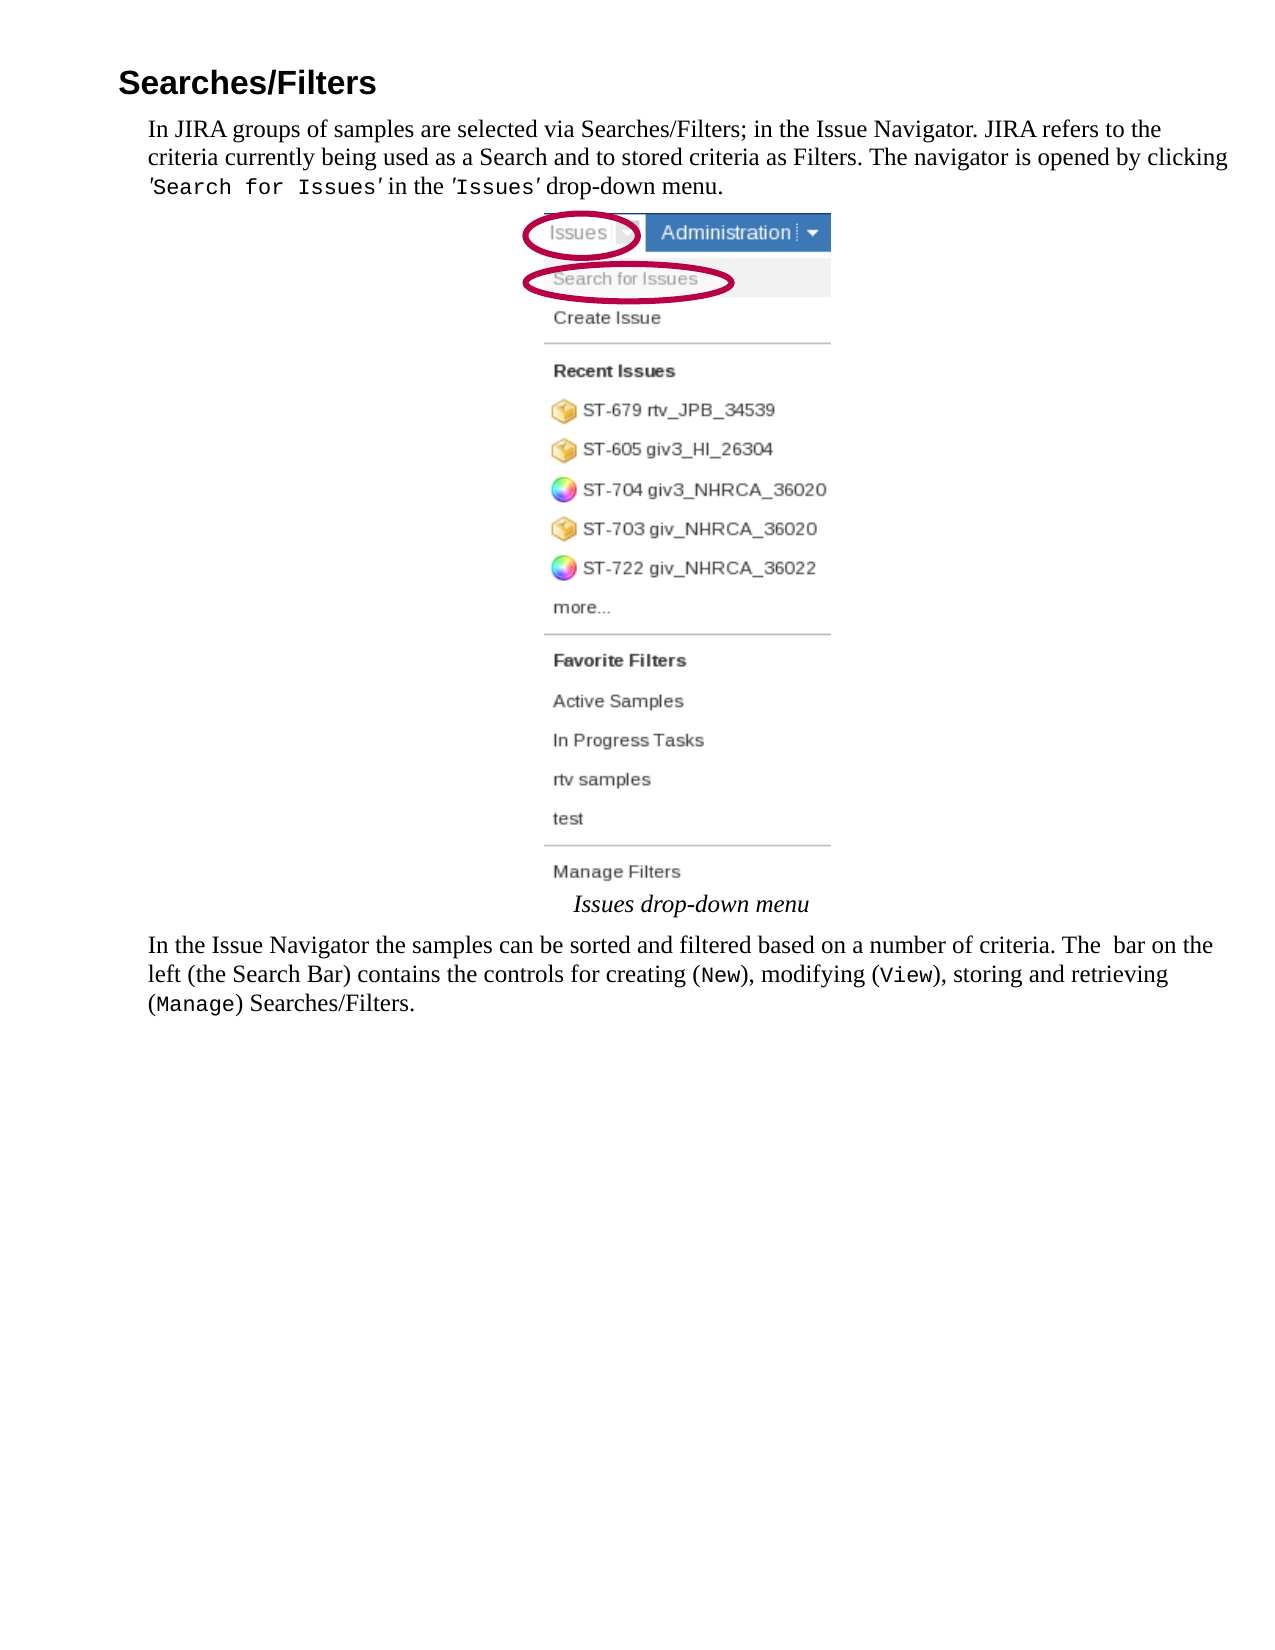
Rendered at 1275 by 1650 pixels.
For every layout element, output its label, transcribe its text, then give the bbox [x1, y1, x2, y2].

picture [544, 213, 831, 889]
picture [544, 256, 593, 268]
text Issues drop-down menu [148, 213, 1237, 917]
text In JIRA groups of samples are selected via Searches/Filters; in the Issue Navigator. JIRA refers to the criteria currently being used as a Search and to stored criteria as Filters. The navigator is opened by clicking 'Search for Issues' in the 'Issues' drop-down menu. [148, 114, 1237, 201]
text In the Issue Navigator the samples can be sorted and filtered based on a number of criteria. The bar on the left (the Search Bar) contains the controls for creating (New), modifying (View), storing and retrieving (Manage) Searches/Filters. [148, 930, 1237, 1018]
subtitle Searches/Filters [118, 62, 1237, 101]
